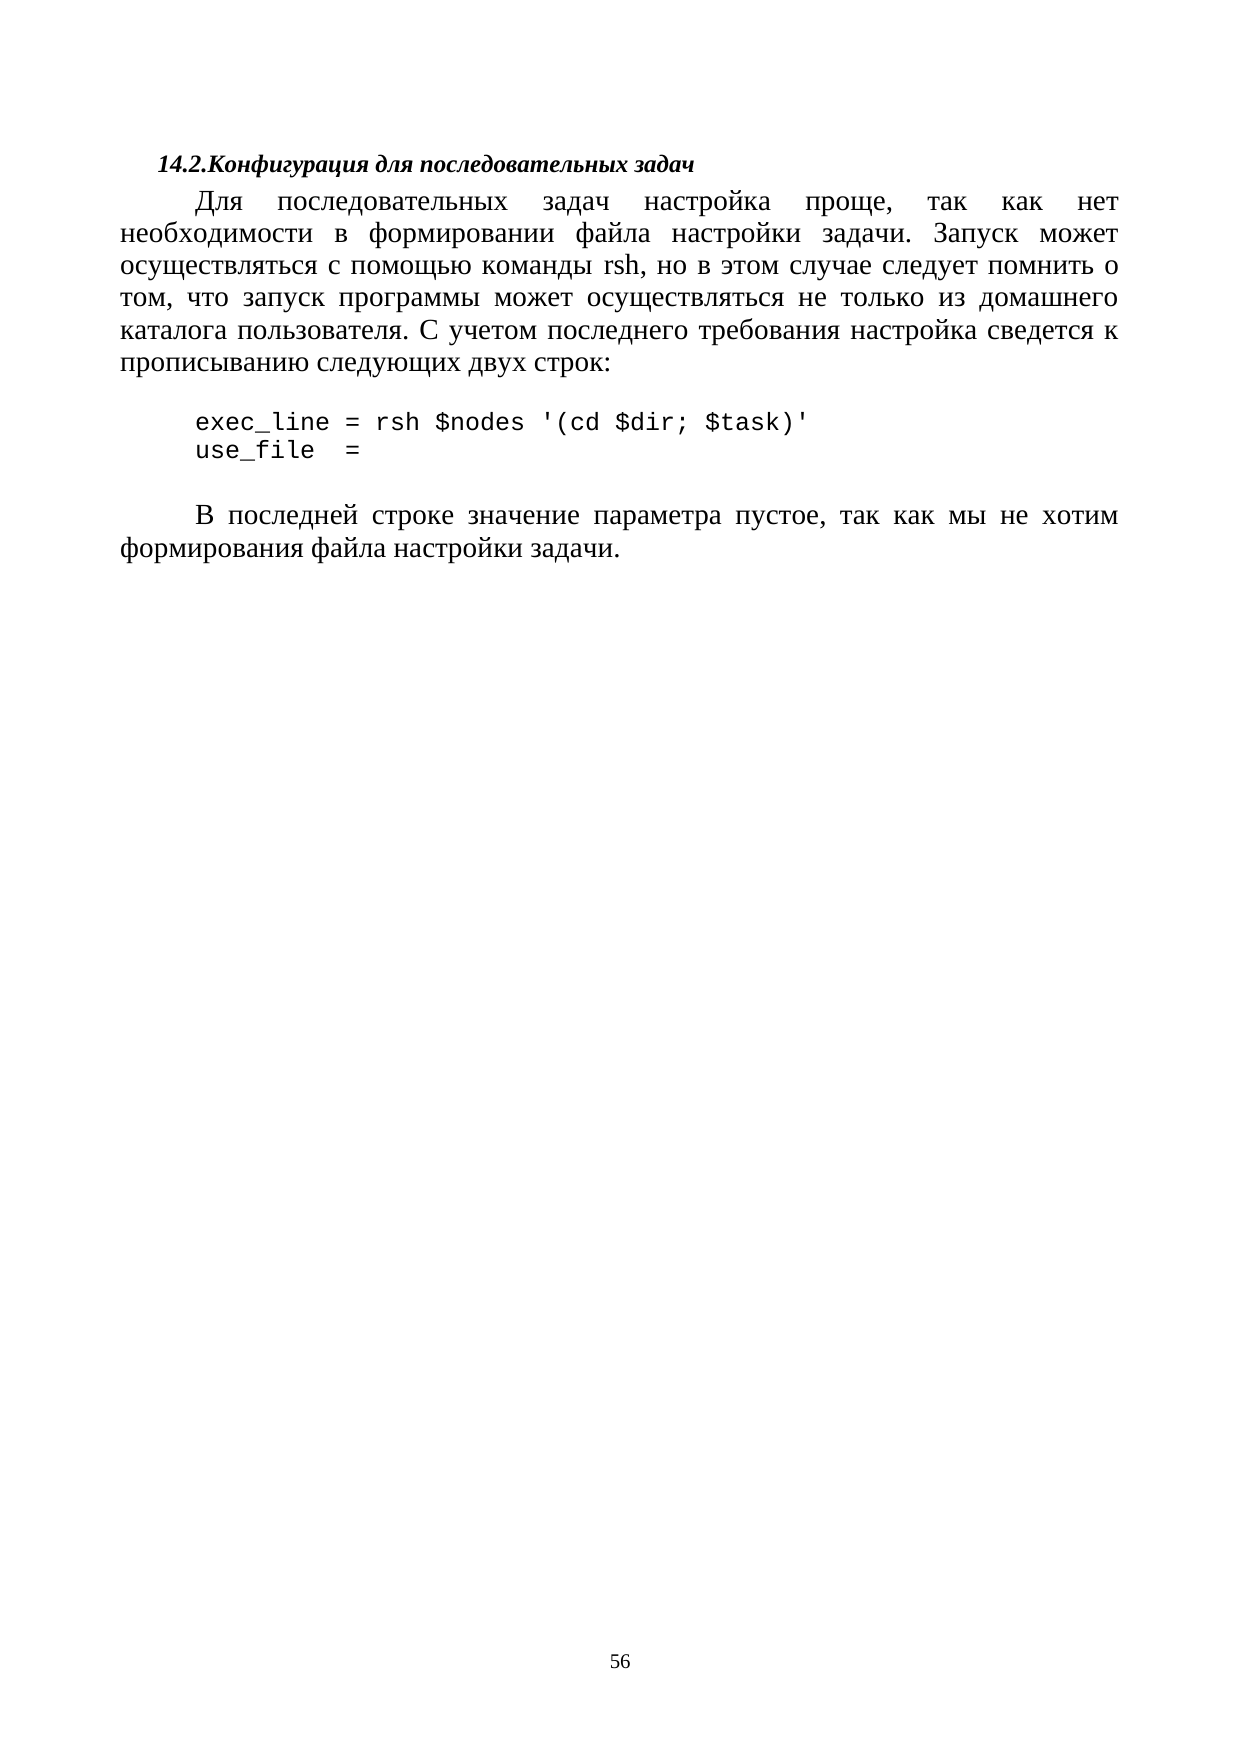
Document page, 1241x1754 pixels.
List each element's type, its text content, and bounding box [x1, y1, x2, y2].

subtitle Конфигурация для последовательных задач [157, 150, 1120, 178]
text В последней строке значение параметра пустое, так как мы не хотим формирования файла настройки задачи. [120, 499, 1120, 563]
text exec_line = rsh $nodes '(cd $dir; $task)' [120, 410, 1120, 438]
text Для последовательных задач настройка проще, так как нет необходимости в формировании файла настройки задачи. Запуск может осуществляться с помощью команды rsh, но в этом случае следует помнить о том, что запуск программы может осуществляться не только из домашнего каталога пользователя. С учетом последнего требования настройка сведется к прописыванию следующих двух строк: [120, 184, 1120, 378]
text use_file = [120, 438, 1120, 466]
